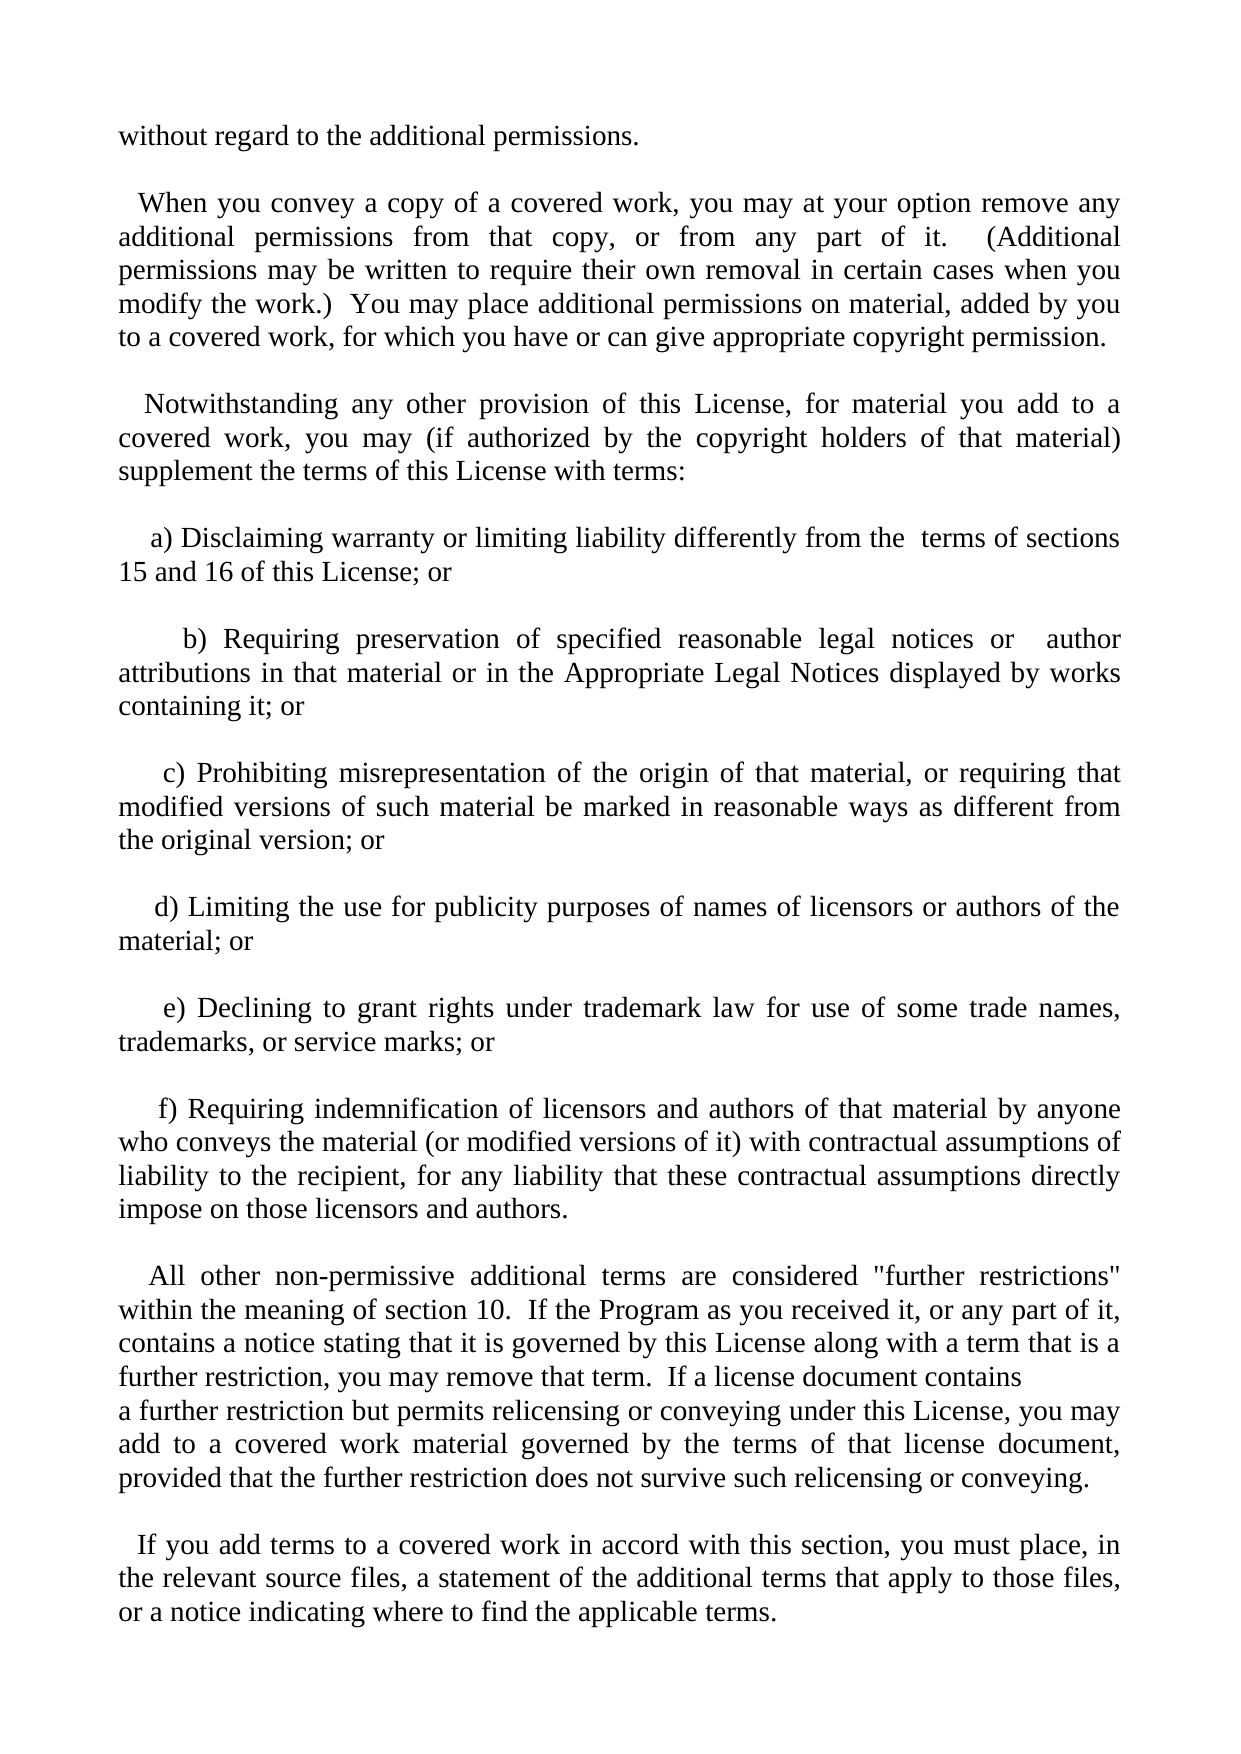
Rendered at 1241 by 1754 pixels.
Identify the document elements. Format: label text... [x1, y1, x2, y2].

text a) Disclaiming warranty or limiting liability differently from the terms of sections 15 and 16 of this License; or [118, 521, 1122, 588]
text f) Requiring indemnification of licensors and authors of that material by anyone who conveys the material (or modified versions of it) with contractual assumptions of liability to the recipient, for any liability that these contractual assumptions directly impose on those licensors and authors. [118, 1091, 1122, 1225]
text When you convey a copy of a covered work, you may at your option remove any additional permissions from that copy, or from any part of it. (Additional permissions may be written to require their own removal in certain cases when you modify the work.) You may place additional permissions on material, added by you to a covered work, for which you have or can give appropriate copyright permission. [118, 185, 1122, 353]
text If you add terms to a covered work in accord with this section, you must place, in the relevant source files, a statement of the additional terms that apply to those files, or a notice indicating where to find the applicable terms. [118, 1527, 1122, 1627]
text All other non-permissive additional terms are considered "further restrictions" within the meaning of section 10. If the Program as you received it, or any part of it, contains a notice stating that it is governed by this License along with a term that is a further restriction, you may remove that term. If a license document contains [118, 1258, 1122, 1393]
text without regard to the additional permissions. [118, 118, 1122, 152]
text Notwithstanding any other provision of this License, for material you add to a covered work, you may (if authorized by the copyright holders of that material) supplement the terms of this License with terms: [118, 386, 1122, 487]
text d) Limiting the use for publicity purposes of names of licensors or authors of the material; or [118, 889, 1122, 957]
text e) Declining to grant rights under trademark law for use of some trade names, trademarks, or service marks; or [118, 990, 1122, 1057]
text c) Prohibiting misrepresentation of the origin of that material, or requiring that modified versions of such material be marked in reasonable ways as different from the original version; or [118, 755, 1122, 856]
text a further restriction but permits relicensing or conveying under this License, you may add to a covered work material governed by the terms of that license document, provided that the further restriction does not survive such relicensing or conveying. [118, 1393, 1122, 1493]
text b) Requiring preservation of specified reasonable legal notices or author attributions in that material or in the Appropriate Legal Notices displayed by works containing it; or [118, 621, 1122, 722]
